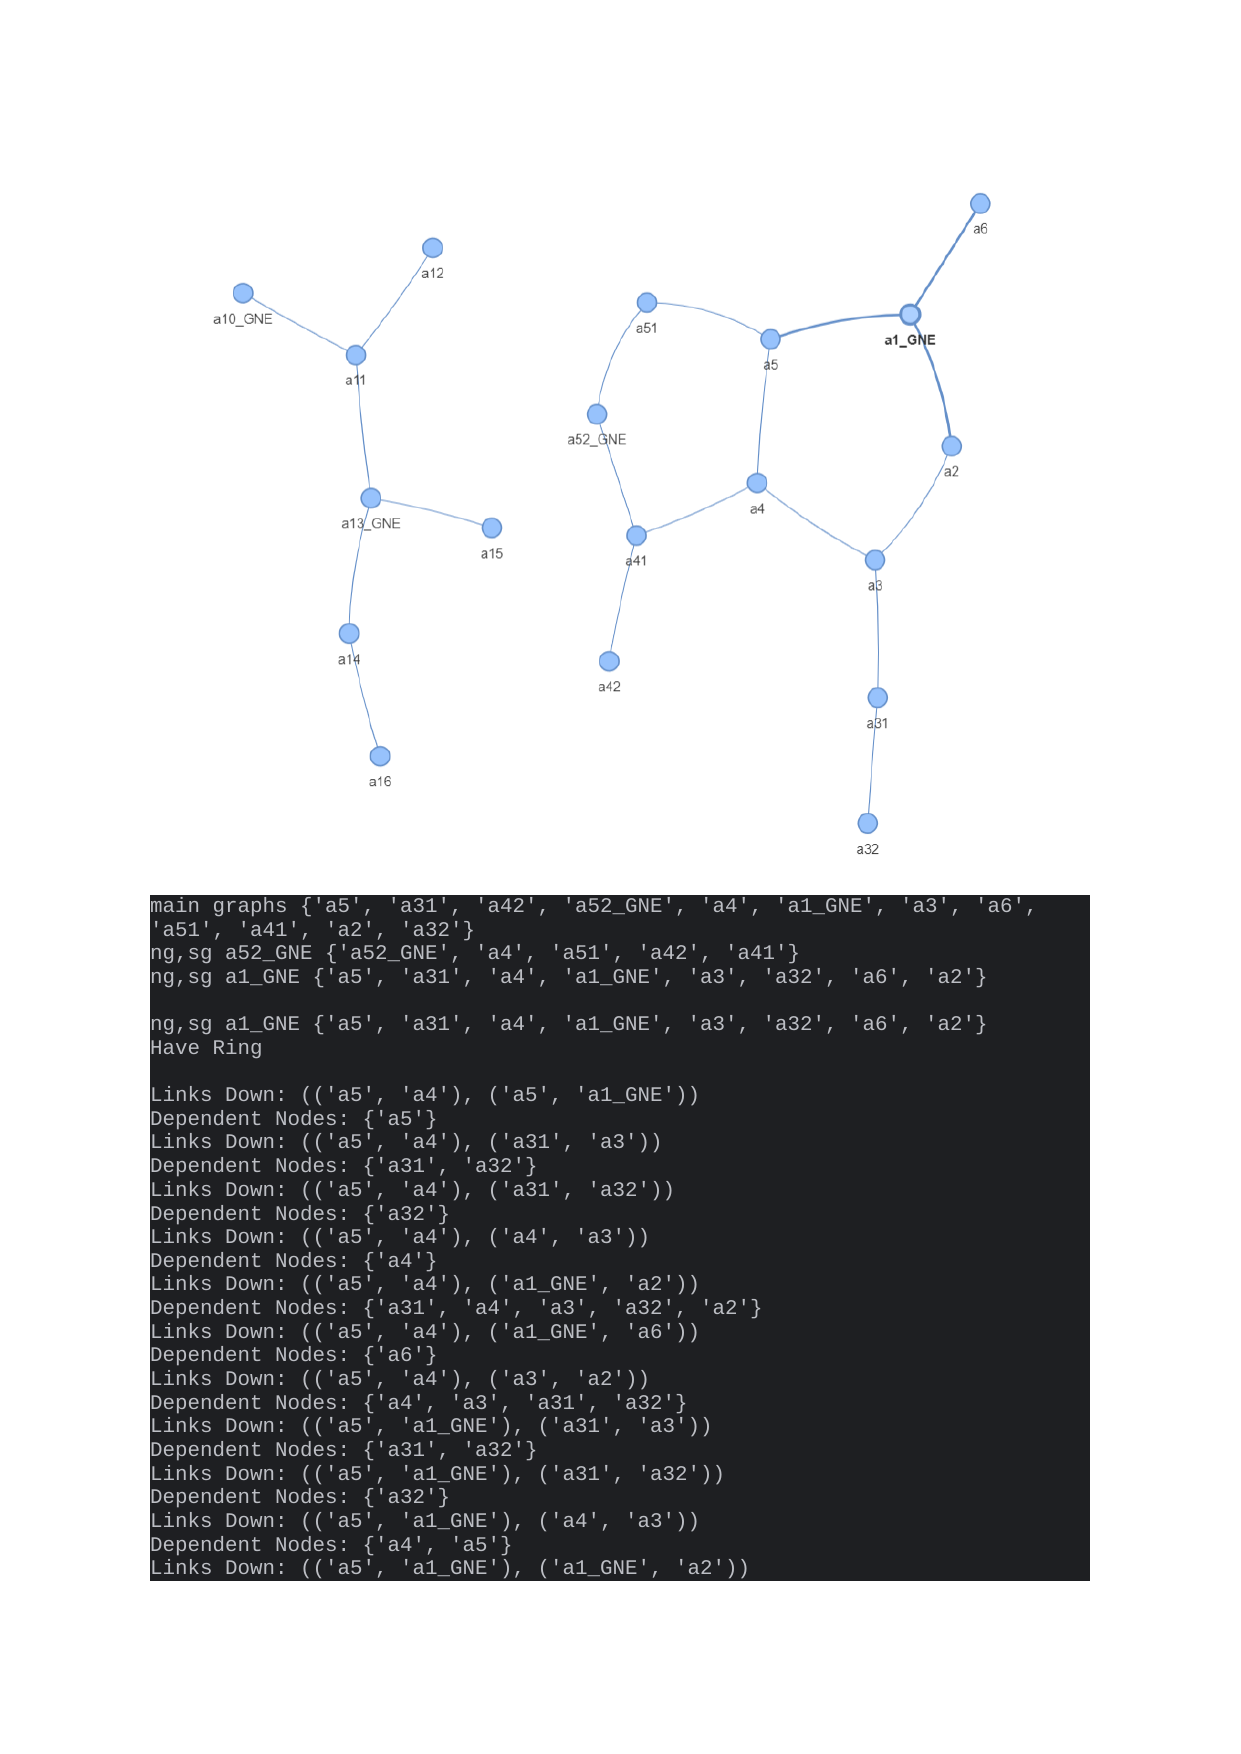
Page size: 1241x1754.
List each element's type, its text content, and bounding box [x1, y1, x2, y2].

text Links Down: (('a5', 'a1_GNE'), ('a31', 'a3')) [150, 1415, 1090, 1439]
text Dependent Nodes: {'a4', 'a5'} [150, 1533, 1090, 1557]
text Dependent Nodes: {'a6'} [150, 1344, 1090, 1368]
text Links Down: (('a5', 'a4'), ('a31', 'a3')) [150, 1132, 1090, 1155]
text Dependent Nodes: {'a4'} [150, 1250, 1090, 1273]
text Links Down: (('a5', 'a4'), ('a31', 'a32')) [150, 1179, 1090, 1202]
text Dependent Nodes: {'a32'} [150, 1202, 1090, 1226]
text ng,sg a1_GNE {'a5', 'a31', 'a4', 'a1_GNE', 'a3', 'a32', 'a6', 'a2'} [150, 1013, 1090, 1037]
text main graphs {'a5', 'a31', 'a42', 'a52_GNE', 'a4', 'a1_GNE', 'a3', 'a6', 'a51', 'a41', 'a2', 'a32'} [150, 895, 1090, 942]
text Links Down: (('a5', 'a1_GNE'), ('a4', 'a3')) [150, 1510, 1090, 1533]
text Links Down: (('a5', 'a4'), ('a3', 'a2')) [150, 1368, 1090, 1392]
text Dependent Nodes: {'a31', 'a32'} [150, 1439, 1090, 1463]
text Links Down: (('a5', 'a4'), ('a1_GNE', 'a6')) [150, 1321, 1090, 1344]
text Dependent Nodes: {'a31', 'a32'} [150, 1155, 1090, 1179]
text Dependent Nodes: {'a4', 'a3', 'a31', 'a32'} [150, 1392, 1090, 1415]
text Have Ring [150, 1037, 1090, 1061]
text Links Down: (('a5', 'a1_GNE'), ('a1_GNE', 'a2')) [150, 1557, 1090, 1581]
text Links Down: (('a5', 'a4'), ('a1_GNE', 'a2')) [150, 1273, 1090, 1297]
text Links Down: (('a5', 'a1_GNE'), ('a31', 'a32')) [150, 1463, 1090, 1486]
text Dependent Nodes: {'a5'} [150, 1108, 1090, 1132]
text Dependent Nodes: {'a32'} [150, 1486, 1090, 1510]
text Dependent Nodes: {'a31', 'a4', 'a3', 'a32', 'a2'} [150, 1297, 1090, 1321]
text ng,sg a1_GNE {'a5', 'a31', 'a4', 'a1_GNE', 'a3', 'a32', 'a6', 'a2'} [150, 966, 1090, 990]
text Links Down: (('a5', 'a4'), ('a4', 'a3')) [150, 1226, 1090, 1250]
text Links Down: (('a5', 'a4'), ('a5', 'a1_GNE')) [150, 1084, 1090, 1108]
text ng,sg a52_GNE {'a52_GNE', 'a4', 'a51', 'a42', 'a41'} [150, 942, 1090, 966]
